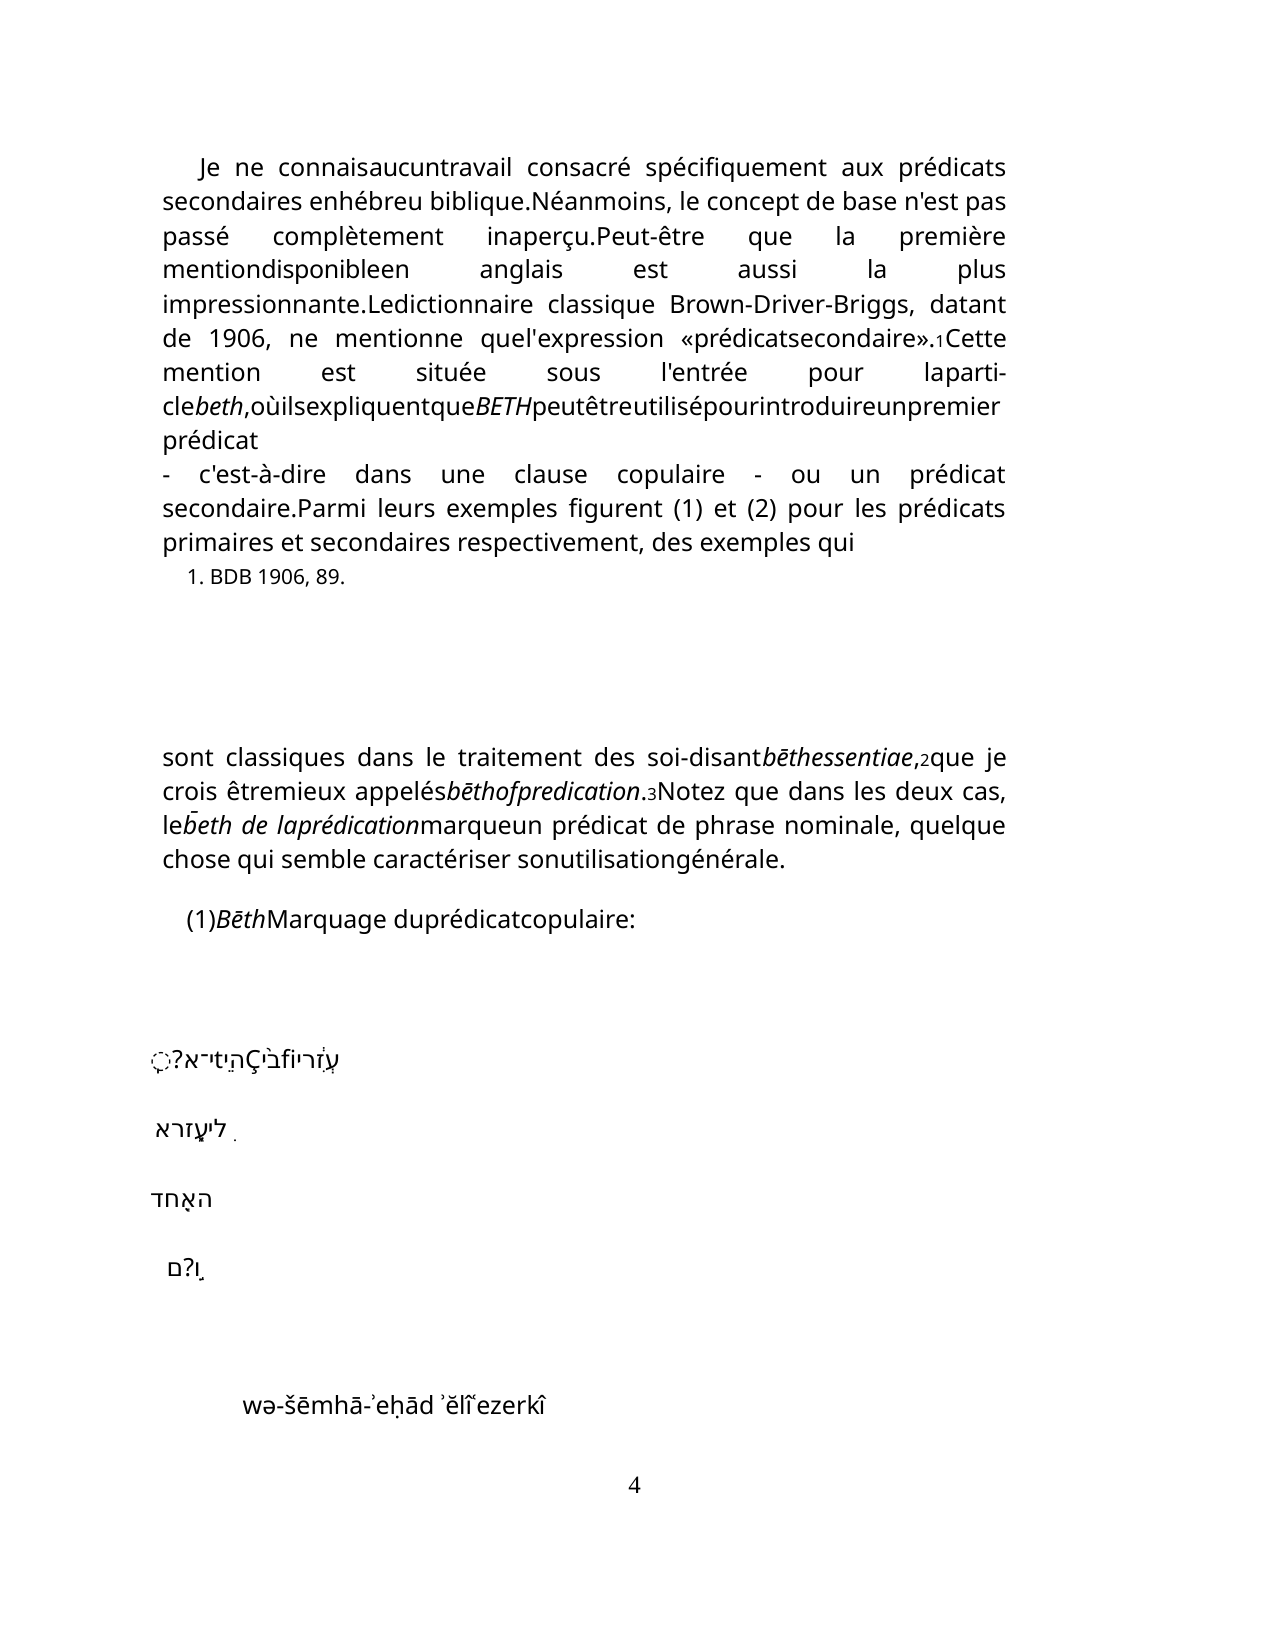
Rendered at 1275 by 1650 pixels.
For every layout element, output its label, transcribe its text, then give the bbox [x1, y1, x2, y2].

text Je ne connaisaucuntravail consacré spécifiquement aux prédicats secondaires enhébreu biblique.Néanmoins, le concept de base n'est pas passé complètement inaperçu.Peut-être que la première mentiondisponibleen anglais est aussi la plus impressionnante.Ledictionnaire classique Brown-Driver-Briggs, datant de 1906, ne mentionne quel'expression «prédicatsecondaire».1Cette mention est située sous l'entrée pour laparti-clebeth,oùilsexpliquentqueBETHpeutêtreutilisépourintroduireunpremierprédicat [162, 150, 1007, 457]
text ֽ?י־אtֵהיÇבי֙fiעְזִ֔רי [150, 1041, 1122, 1075]
text (1)BēthMarquage duprédicatcopulaire: [186, 901, 1125, 936]
text 1. BDB 1906, 89. [187, 562, 1125, 590]
text האָ֖חד [150, 1147, 1108, 1215]
text - c'est-à-dire dans une clause copulaire - ou un prédicat secondaire.Parmi leurs exemples figurent (1) et (2) pour les prédicats primaires et secondaires respectivement, des exemples qui [162, 457, 1007, 559]
text wə-šēmhā-ʾeḥād ʾĕlîʿezerkî [242, 1388, 1125, 1422]
text ִליעֶ֑זרא [150, 1077, 1114, 1145]
text וֵ֥?ם [166, 1216, 1125, 1284]
text sont classiques dans le traitement des soi-disantbēthessentiae,2que je crois êtremieux appelésbēthofpredication.3Notez que dans les deux cas, leb̄eth de laprédicationmarqueun prédicat de phrase nominale, quelque chose qui semble caractériser sonutilisationgénérale. [162, 739, 1007, 875]
